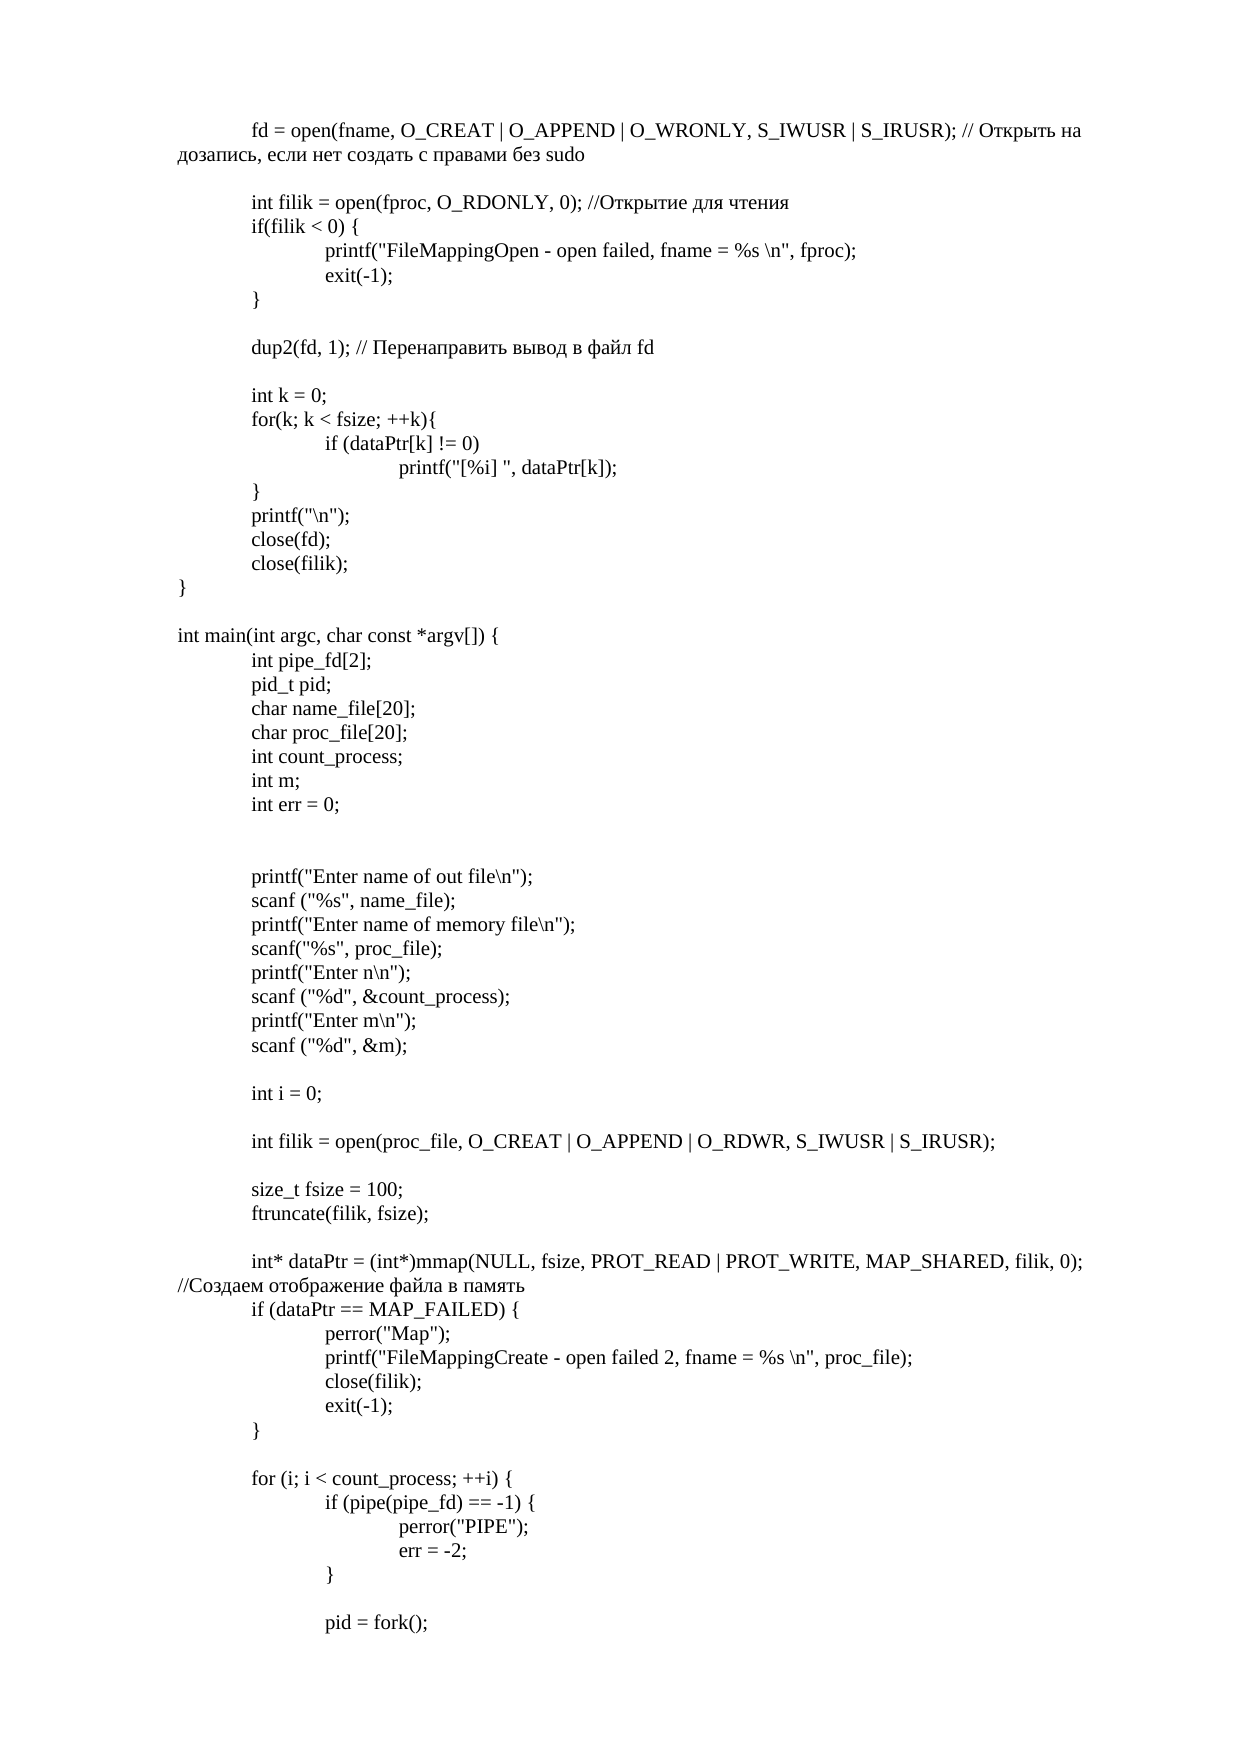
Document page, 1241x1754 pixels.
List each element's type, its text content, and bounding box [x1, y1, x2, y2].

text } [177, 575, 1152, 599]
text scanf("%s", proc_file); [177, 936, 1152, 960]
text int count_process; [177, 744, 1152, 768]
text if (dataPtr[k] != 0) [177, 431, 1152, 455]
text printf("Enter name of out file\n"); [177, 864, 1152, 888]
text printf("[%i] ", dataPtr[k]); [177, 455, 1152, 479]
text } [177, 287, 1152, 311]
text printf("FileMappingCreate - open failed 2, fname = %s \n", proc_file); [177, 1345, 1152, 1369]
text dup2(fd, 1); // Перенаправить вывод в файл fd [177, 335, 1152, 359]
text pid = fork(); [177, 1610, 1152, 1634]
text if(filik < 0) { [177, 214, 1152, 238]
text pid_t pid; [177, 672, 1152, 696]
text printf("Enter m\n"); [177, 1008, 1152, 1032]
text int filik = open(fproc, O_RDONLY, 0); //Открытие для чтения [177, 190, 1152, 214]
text exit(-1); [177, 1393, 1152, 1417]
text int m; [177, 768, 1152, 792]
text printf("Enter n\n"); [177, 960, 1152, 984]
text char name_file[20]; [177, 696, 1152, 720]
text } [177, 1562, 1152, 1586]
text if (pipe(pipe_fd) == -1) { [177, 1490, 1152, 1514]
text } [177, 1417, 1152, 1442]
text int k = 0; [177, 383, 1152, 407]
text int i = 0; [177, 1081, 1152, 1105]
text close(fd); [177, 527, 1152, 551]
text close(filik); [177, 551, 1152, 575]
text perror("PIPE"); [177, 1514, 1152, 1538]
text int err = 0; [177, 792, 1152, 816]
text printf("Enter name of memory file\n"); [177, 912, 1152, 936]
text perror("Map"); [177, 1321, 1152, 1345]
text } [177, 479, 1152, 503]
text scanf ("%d", &m); [177, 1032, 1152, 1057]
text for(k; k < fsize; ++k){ [177, 407, 1152, 431]
text fd = open(fname, O_CREAT | O_APPEND | O_WRONLY, S_IWUSR | S_IRUSR); // Открыть на дозапись, если нет создать с правами без sudo [177, 118, 1152, 166]
text exit(-1); [177, 262, 1152, 287]
text int* dataPtr = (int*)mmap(NULL, fsize, PROT_READ | PROT_WRITE, MAP_SHARED, filik, 0); //Создаем отображение файла в память [177, 1249, 1152, 1297]
text int main(int argc, char const *argv[]) { [177, 623, 1152, 647]
text char proc_file[20]; [177, 720, 1152, 744]
text scanf ("%d", &count_process); [177, 984, 1152, 1008]
text close(filik); [177, 1369, 1152, 1393]
text if (dataPtr == MAP_FAILED) { [177, 1297, 1152, 1321]
text size_t fsize = 100; [177, 1177, 1152, 1201]
text scanf ("%s", name_file); [177, 888, 1152, 912]
text int pipe_fd[2]; [177, 647, 1152, 672]
text for (i; i < count_process; ++i) { [177, 1466, 1152, 1490]
text int filik = open(proc_file, O_CREAT | O_APPEND | O_RDWR, S_IWUSR | S_IRUSR); [177, 1129, 1152, 1153]
text printf("FileMappingOpen - open failed, fname = %s \n", fproc); [177, 238, 1152, 262]
text err = -2; [177, 1538, 1152, 1562]
text printf("\n"); [177, 503, 1152, 527]
text ftruncate(filik, fsize); [177, 1201, 1152, 1225]
